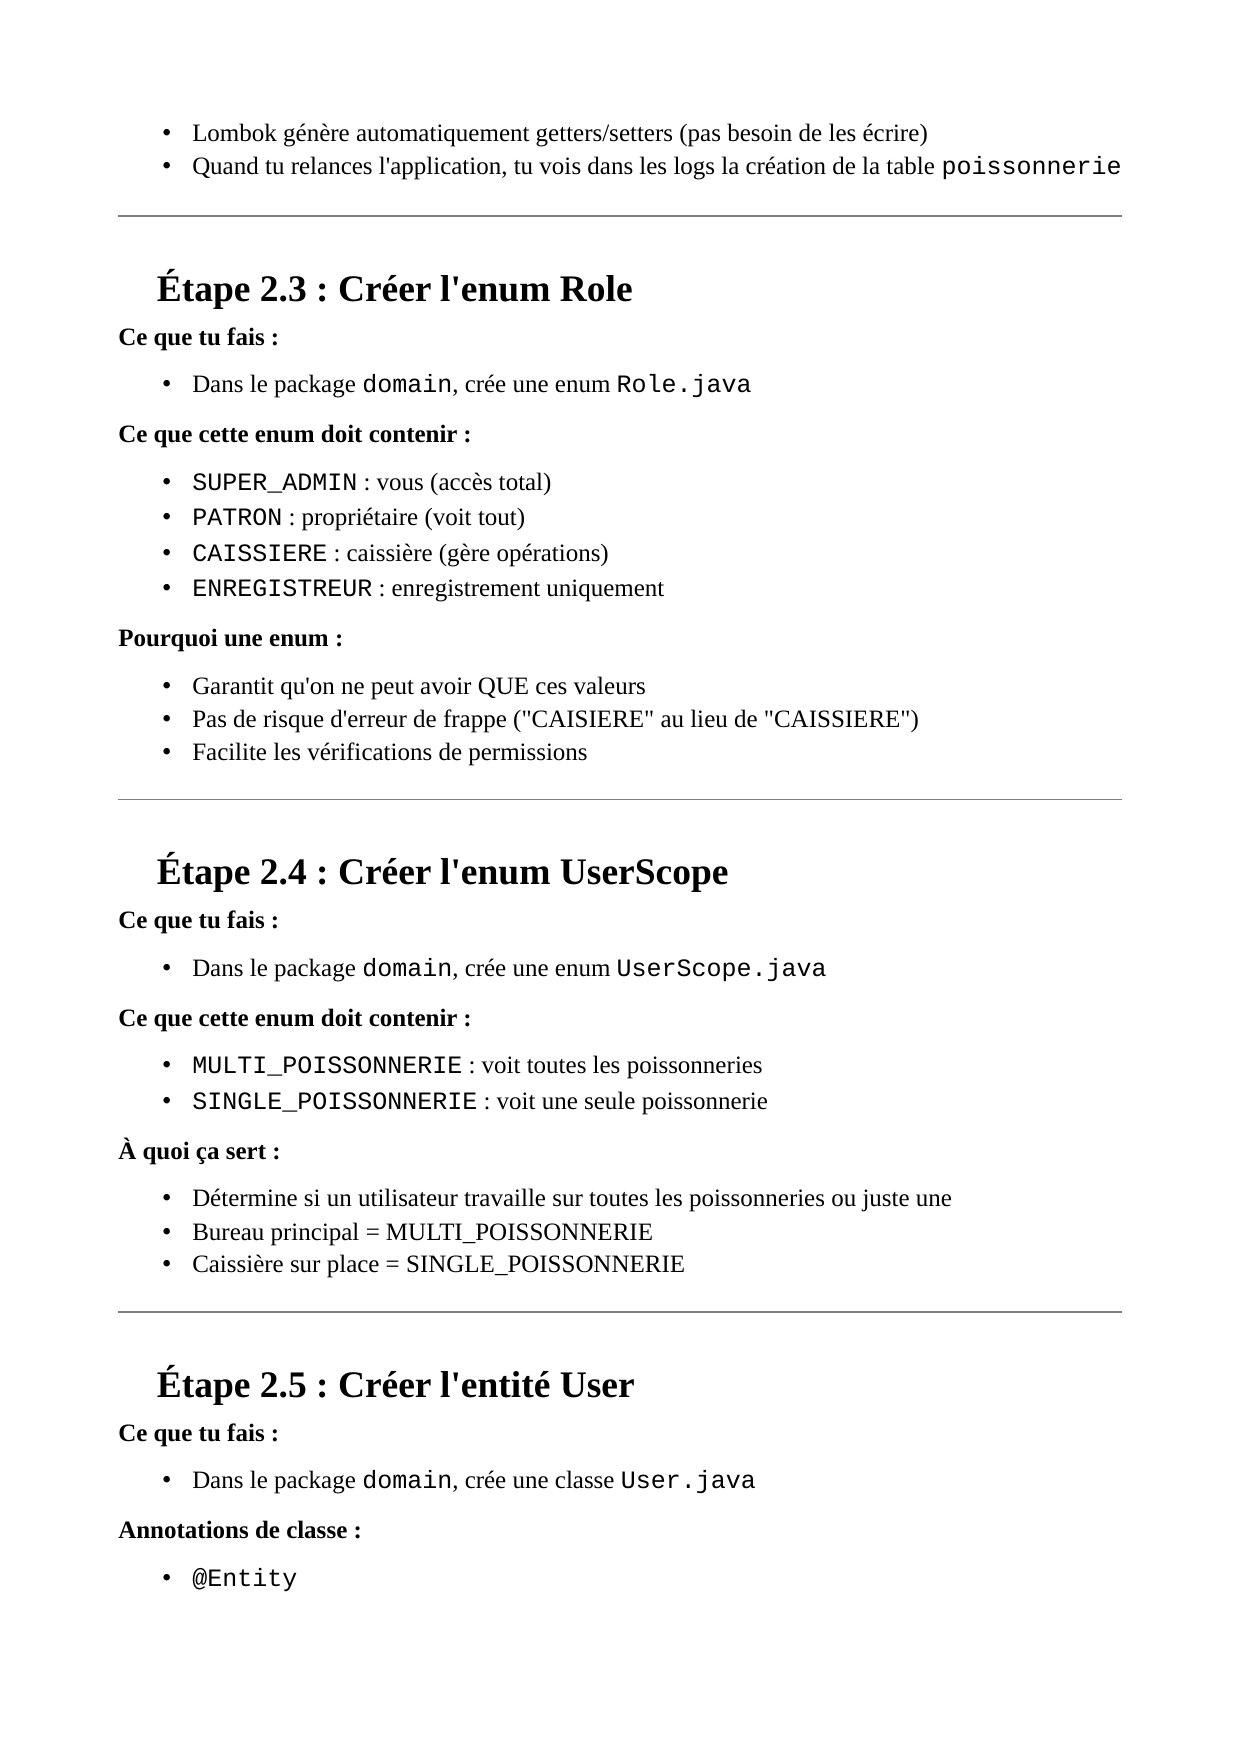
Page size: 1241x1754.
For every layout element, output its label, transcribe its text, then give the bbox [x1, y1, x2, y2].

text Annotations de classe : [118, 1516, 1122, 1544]
list Bureau principal = MULTI_POISSONNERIE [162, 1217, 1122, 1245]
text À quoi ça sert : [118, 1136, 1122, 1165]
subtitle ✅ Étape 2.3 : Créer l'enum Role [118, 266, 1122, 309]
list Détermine si un utilisateur travaille sur toutes les poissonneries ou juste une [162, 1183, 1122, 1212]
list SINGLE_POISSONNERIE : voit une seule poissonnerie [162, 1086, 1122, 1117]
list Dans le package domain, crée une enum UserScope.java [162, 953, 1122, 984]
list Pas de risque d'erreur de frappe ("CAISIERE" au lieu de "CAISSIERE") [162, 704, 1122, 733]
list Garantit qu'on ne peut avoir QUE ces valeurs [162, 671, 1122, 700]
list Dans le package domain, crée une enum Role.java [162, 369, 1122, 400]
subtitle ✅ Étape 2.5 : Créer l'entité User [118, 1362, 1122, 1405]
list @Entity [162, 1563, 1122, 1594]
text Pourquoi une enum : [118, 623, 1122, 652]
list SUPER_ADMIN : vous (accès total) [162, 467, 1122, 498]
text Ce que tu fais : [118, 1418, 1122, 1447]
text Ce que tu fais : [118, 322, 1122, 351]
text Ce que cette enum doit contenir : [118, 419, 1122, 448]
text Ce que cette enum doit contenir : [118, 1003, 1122, 1032]
list PATRON : propriétaire (voit tout) [162, 502, 1122, 533]
list Dans le package domain, crée une classe User.java [162, 1466, 1122, 1496]
list Caissière sur place = SINGLE_POISSONNERIE [162, 1249, 1122, 1278]
list Facilite les vérifications de permissions [162, 737, 1122, 766]
list Lombok génère automatiquement getters/setters (pas besoin de les écrire) [162, 118, 1122, 147]
subtitle ✅ Étape 2.4 : Créer l'enum UserScope [118, 850, 1122, 893]
list CAISSIERE : caissière (gère opérations) [162, 538, 1122, 569]
list ENREGISTREUR : enregistrement uniquement [162, 573, 1122, 604]
list Quand tu relances l'application, tu vois dans les logs la création de la table poissonnerie [162, 151, 1122, 182]
text Ce que tu fais : [118, 905, 1122, 934]
list MULTI_POISSONNERIE : voit toutes les poissonneries [162, 1051, 1122, 1081]
